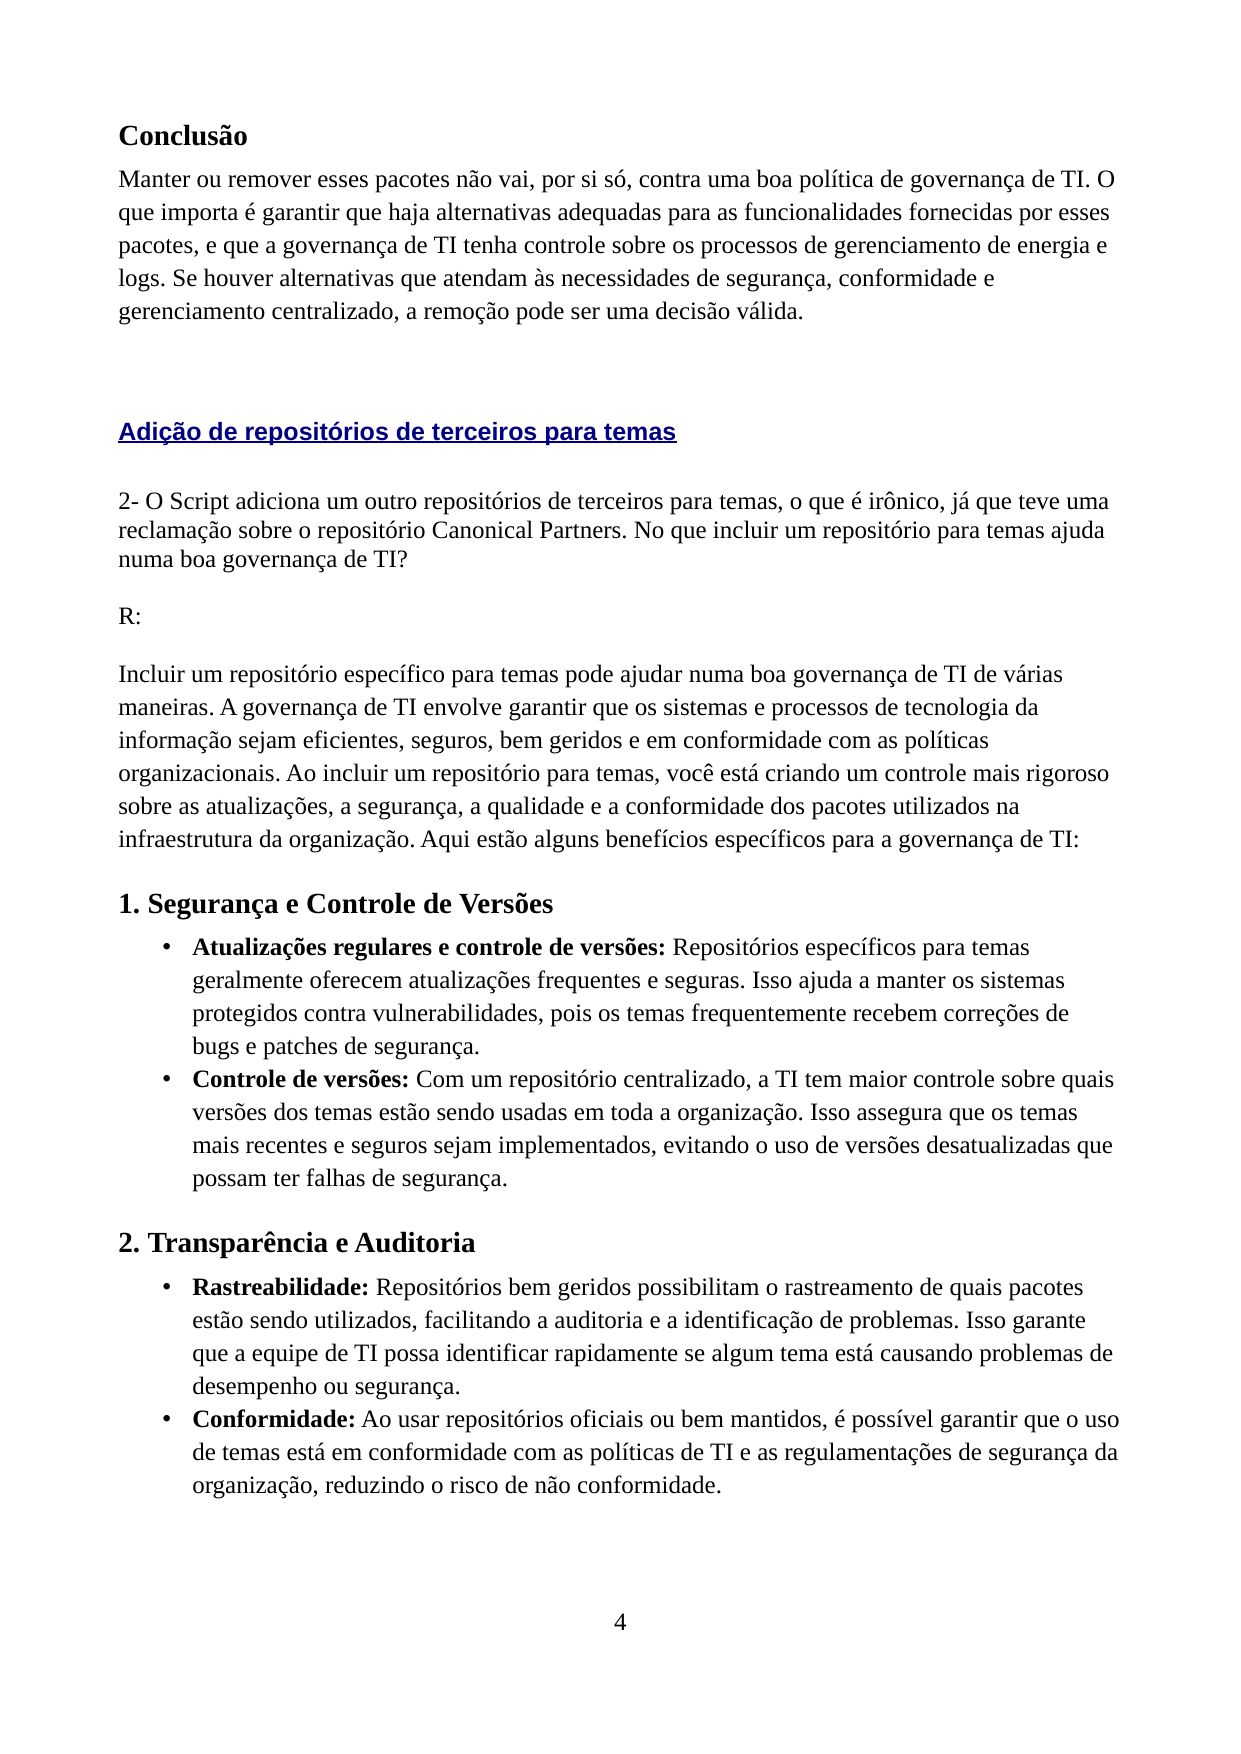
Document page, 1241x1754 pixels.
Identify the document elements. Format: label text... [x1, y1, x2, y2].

text 2- O Script adiciona um outro repositórios de terceiros para temas, o que é irônico, já que teve uma reclamação sobre o repositório Canonical Partners. No que incluir um repositório para temas ajuda numa boa governança de TI? [118, 486, 1122, 573]
text R: [118, 601, 1122, 630]
list Conformidade: Ao usar repositórios oficiais ou bem mantidos, é possível garantir que o uso de temas está em conformidade com as políticas de TI e as regulamentações de segurança da organização, reduzindo o risco de não conformidade. [162, 1404, 1122, 1498]
list Rastreabilidade: Repositórios bem geridos possibilitam o rastreamento de quais pacotes estão sendo utilizados, facilitando a auditoria e a identificação de problemas. Isso garante que a equipe de TI possa identificar rapidamente se algum tema está causando problemas de desempenho ou segurança. [162, 1272, 1122, 1399]
text Manter ou remover esses pacotes não vai, por si só, contra uma boa política de governança de TI. O que importa é garantir que haja alternativas adequadas para as funcionalidades fornecidas por esses pacotes, e que a governança de TI tenha controle sobre os processos de gerenciamento de energia e logs. Se houver alternativas que atendam às necessidades de segurança, conformidade e gerenciamento centralizado, a remoção pode ser uma decisão válida. [118, 164, 1122, 325]
subtitle 1. Segurança e Controle de Versões [118, 886, 1122, 920]
list Controle de versões: Com um repositório centralizado, a TI tem maior controle sobre quais versões dos temas estão sendo usadas em toda a organização. Isso assegura que os temas mais recentes e seguros sejam implementados, evitando o uso de versões desatualizadas que possam ter falhas de segurança. [162, 1064, 1122, 1192]
text Incluir um repositório específico para temas pode ajudar numa boa governança de TI de várias maneiras. A governança de TI envolve garantir que os sistemas e processos de tecnologia da informação sejam eficientes, seguros, bem geridos e em conformidade com as políticas organizacionais. Ao incluir um repositório para temas, você está criando um controle mais rigoroso sobre as atualizações, a segurança, a qualidade e a conformidade dos pacotes utilizados na infraestrutura da organização. Aqui estão alguns benefícios específicos para a governança de TI: [118, 659, 1122, 853]
subtitle Conclusão [118, 118, 1122, 152]
subtitle Adição de repositórios de terceiros para temas [118, 416, 1122, 445]
subtitle 2. Transparência e Auditoria [118, 1226, 1122, 1259]
list Atualizações regulares e controle de versões: Repositórios específicos para temas geralmente oferecem atualizações frequentes e seguras. Isso ajuda a manter os sistemas protegidos contra vulnerabilidades, pois os temas frequentemente recebem correções de bugs e patches de segurança. [162, 932, 1122, 1060]
